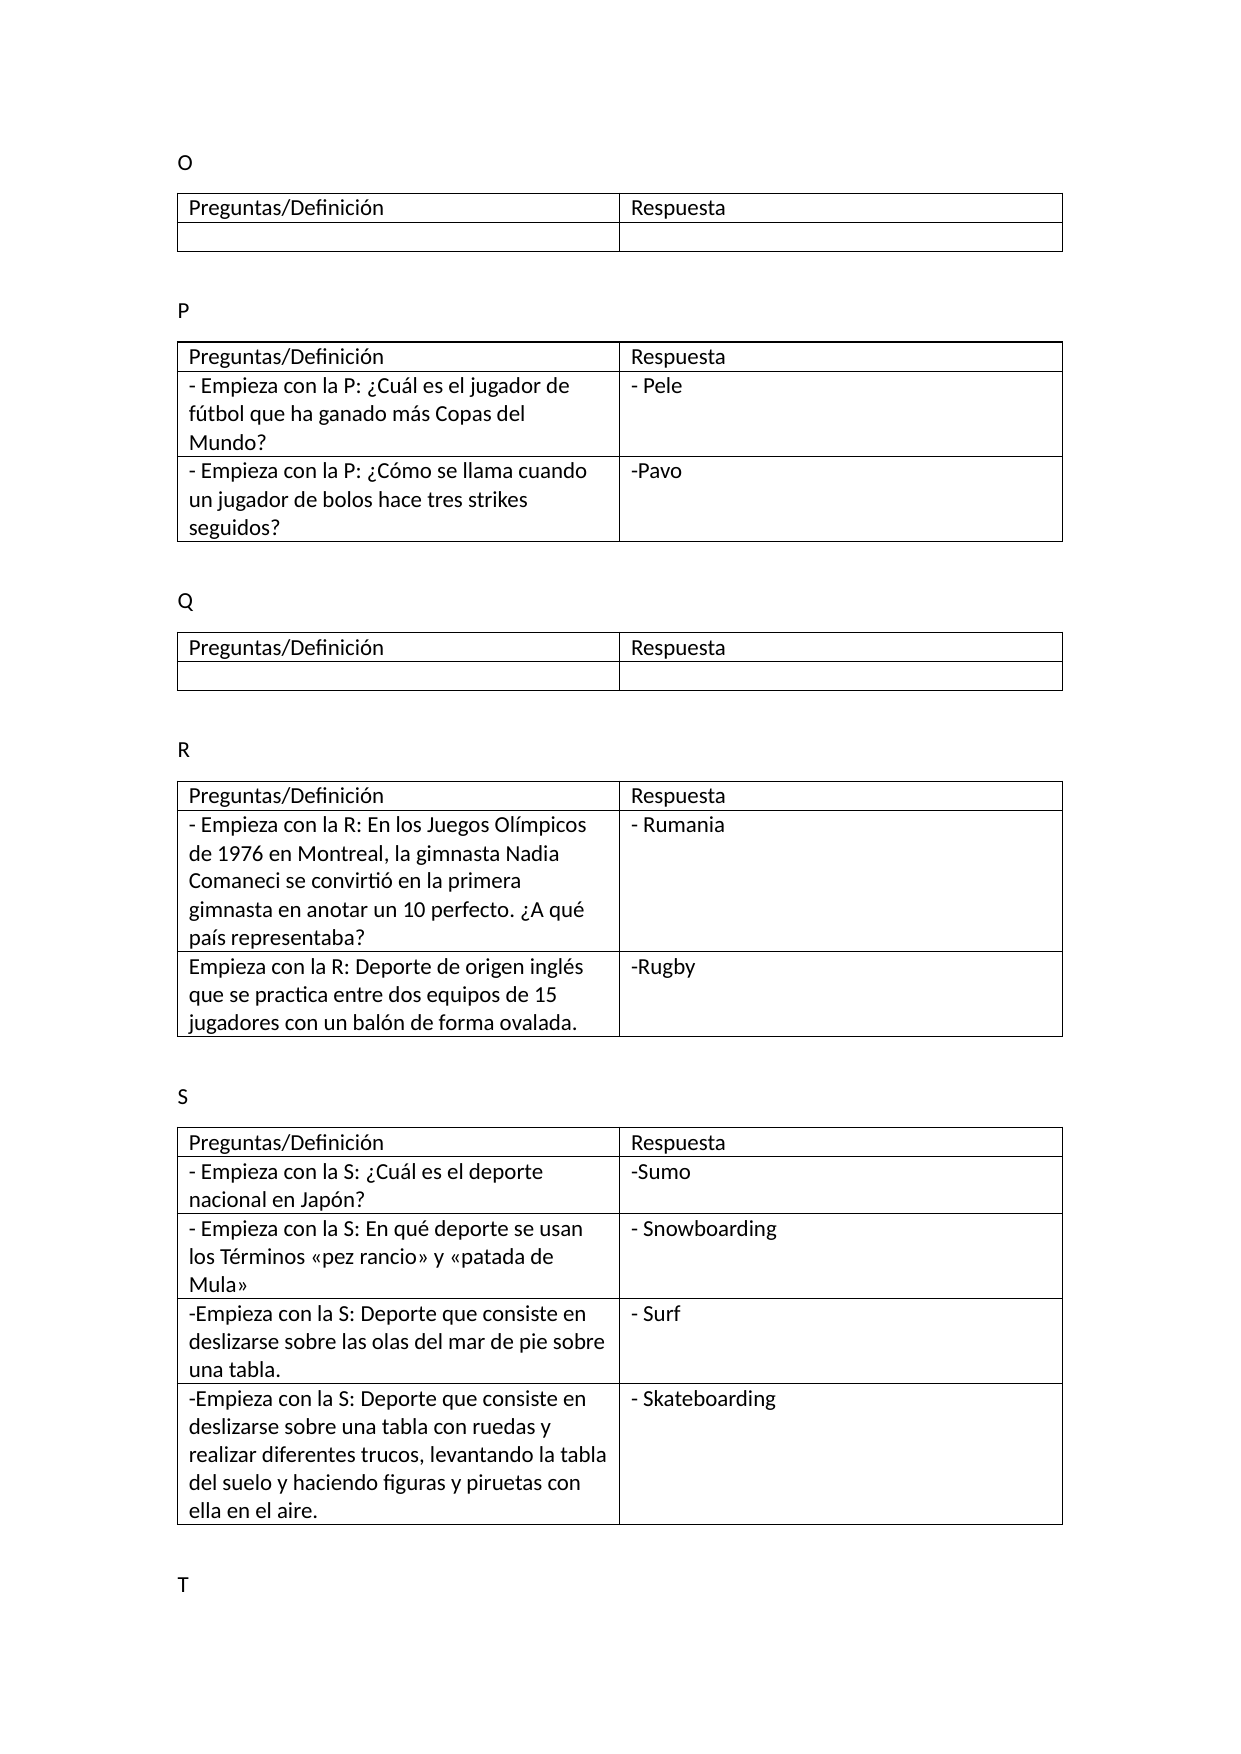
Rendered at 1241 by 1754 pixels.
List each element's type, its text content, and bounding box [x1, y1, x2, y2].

table_cell -Empieza con la S: Deporte que consiste en deslizarse sobre una tabla con ruedas y realizar diferentes trucos, levantando la tabla del suelo y haciendo figuras y piruetas con ella en el aire. [178, 1384, 619, 1524]
table_cell [620, 662, 1062, 690]
table_header Preguntas/Definición [178, 782, 619, 809]
table_cell - Pele [620, 372, 1062, 456]
table_header Respuesta [620, 1128, 1062, 1156]
table_header Respuesta [620, 633, 1062, 661]
table_cell - Empieza con la R: En los Juegos Olímpicos de 1976 en Montreal, la gimnasta Nadia Comaneci se convirtió en la primera gimnasta en anotar un 10 perfecto. ¿A qué país representaba? [178, 811, 619, 951]
table_cell - Empieza con la P: ¿Cómo se llama cuando un jugador de bolos hace tres strikes seguidos? [178, 457, 619, 541]
table_cell - Empieza con la S: ¿Cuál es el deporte nacional en Japón? [178, 1157, 619, 1213]
table_header Preguntas/Definición [178, 343, 619, 371]
table_cell [620, 223, 1062, 251]
table_cell - Empieza con la S: En qué deporte se usan los Términos «pez rancio» y «patada de Mula» [178, 1214, 619, 1298]
text T [177, 1570, 1063, 1598]
table_header Preguntas/Definición [178, 633, 619, 661]
table_cell - Empieza con la P: ¿Cuál es el jugador de fútbol que ha ganado más Copas del Mundo? [178, 372, 619, 456]
table_cell -Rugby [620, 952, 1062, 1036]
table_cell - Surf [620, 1299, 1062, 1383]
table_header Respuesta [620, 194, 1062, 222]
table_header Preguntas/Definición [178, 194, 619, 222]
table_cell [178, 662, 619, 690]
text S [177, 1082, 1063, 1110]
table_header Respuesta [620, 343, 1062, 371]
table_cell - Snowboarding [620, 1214, 1062, 1298]
table_header Preguntas/Definición [178, 1128, 619, 1156]
text R [177, 736, 1063, 764]
table_cell - Skateboarding [620, 1384, 1062, 1524]
table_cell -Pavo [620, 457, 1062, 541]
text Q [177, 587, 1063, 615]
table_cell [178, 223, 619, 251]
text P [177, 297, 1063, 324]
table_cell - Rumania [620, 811, 1062, 951]
table_header Respuesta [620, 782, 1062, 809]
table_cell -Sumo [620, 1157, 1062, 1213]
text O [177, 148, 1063, 176]
table_cell -Empieza con la S: Deporte que consiste en deslizarse sobre las olas del mar de pie sobre una tabla. [178, 1299, 619, 1383]
table_cell Empieza con la R: Deporte de origen inglés que se practica entre dos equipos de 15 jugadores con un balón de forma ovalada. [178, 952, 619, 1036]
